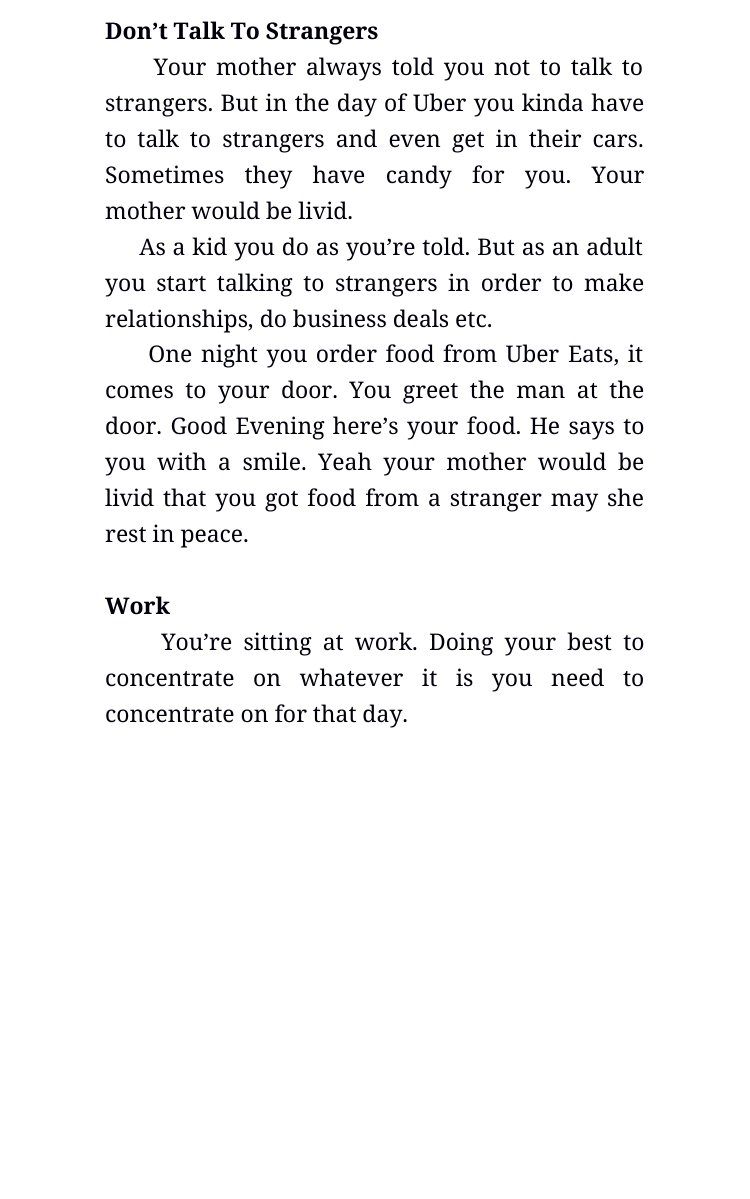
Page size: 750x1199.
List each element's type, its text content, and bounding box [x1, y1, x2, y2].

text One night you order food from Uber Eats, it comes to your door. You greet the man at the door. Good Evening here’s your food. He says to you with a smile. Yeah your mother would be livid that you got food from a stranger may she rest in peace. [105, 338, 645, 549]
text Don’t Talk To Strangers [105, 15, 645, 46]
text As a kid you do as you’re told. But as an adult you start talking to strangers in order to make relationships, do business deals etc. [105, 231, 645, 334]
text Your mother always told you not to talk to strangers. But in the day of Uber you kinda have to talk to strangers and even get in their cars. Sometimes they have candy for you. Your mother would be livid. [105, 51, 645, 226]
text You’re sitting at work. Doing your best to concentrate on whatever it is you need to concentrate on for that day. [105, 626, 645, 729]
text Work [105, 590, 645, 621]
